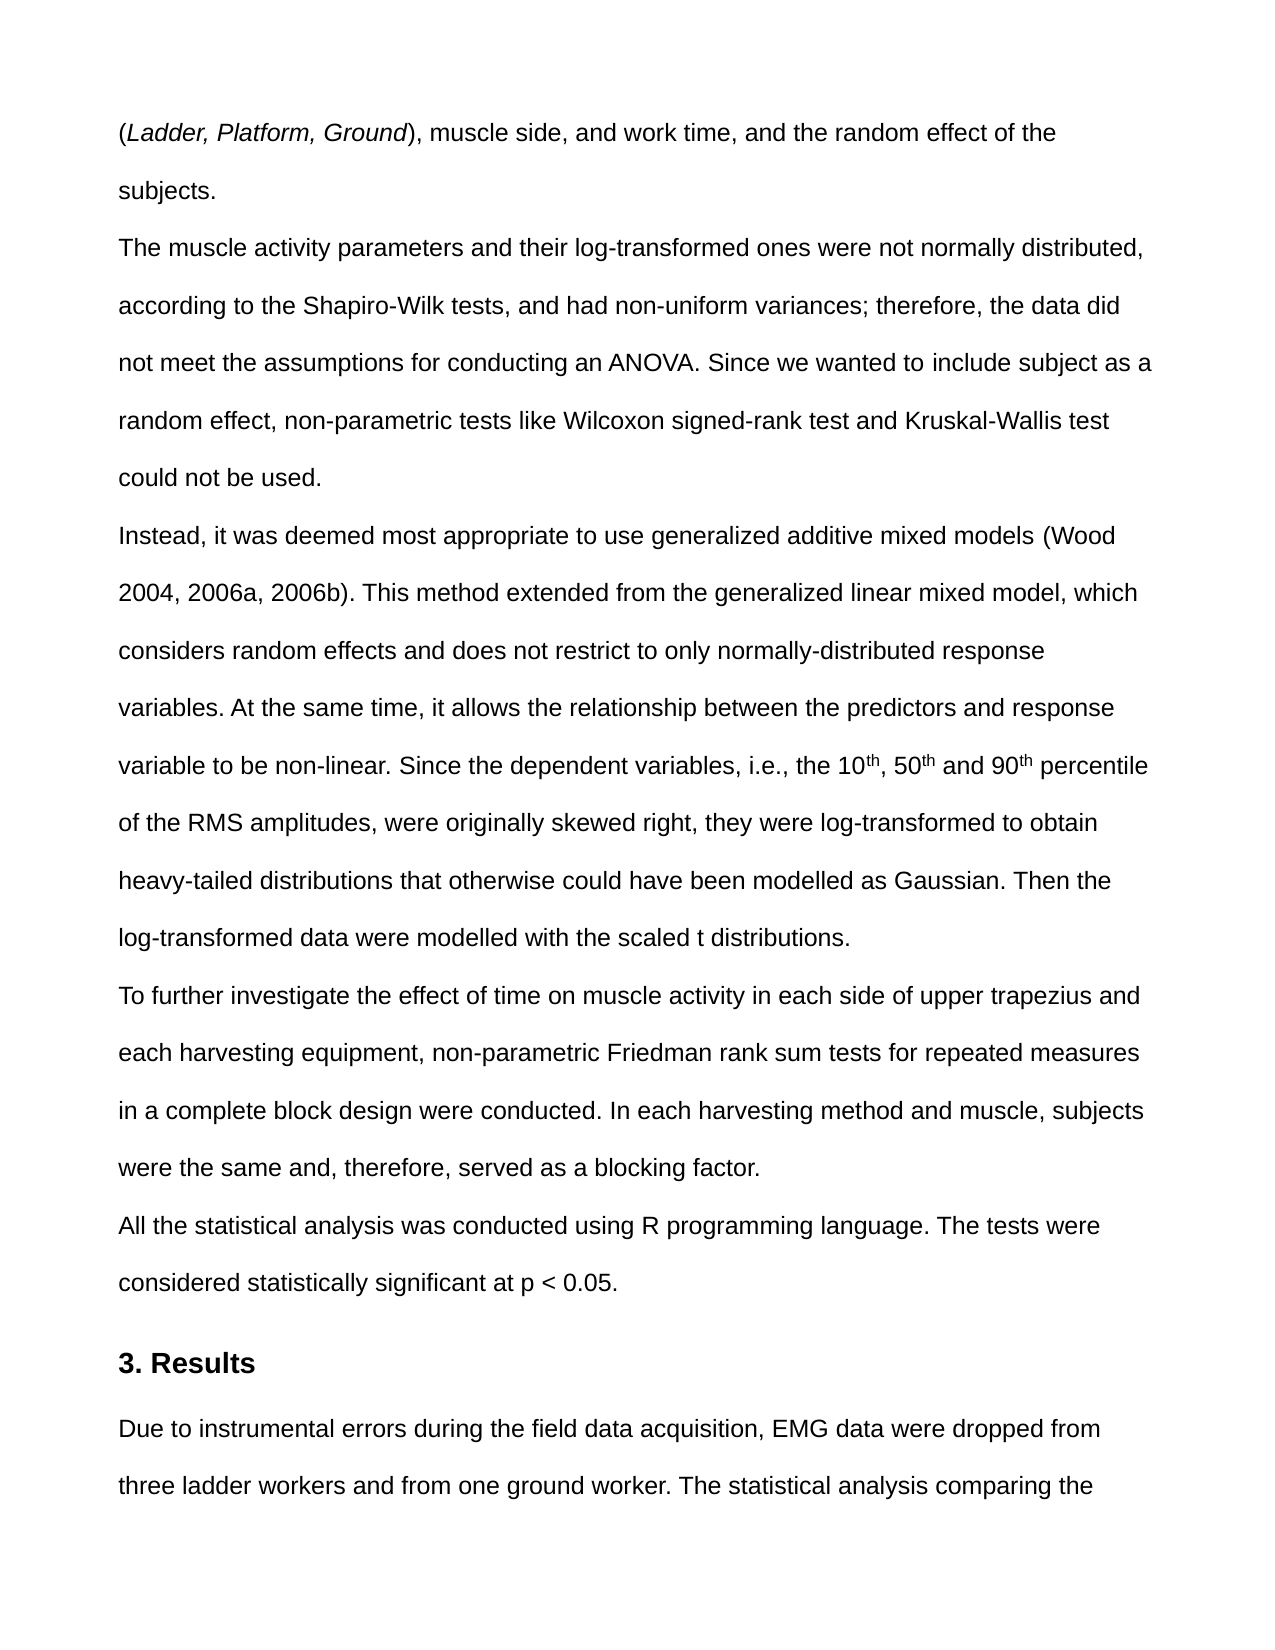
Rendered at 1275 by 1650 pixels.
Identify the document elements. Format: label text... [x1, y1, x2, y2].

subtitle 3. Results [118, 1346, 1157, 1380]
text The muscle activity parameters and their log-transformed ones were not normally distributed, according to the Shapiro-Wilk tests, and had non-uniform variances; therefore, the data did not meet the assumptions for conducting an ANOVA. Since we wanted to include subject as a random effect, non-parametric tests like Wilcoxon signed-rank test and Kruskal-Wallis test could not be used. [118, 233, 1157, 492]
text Due to instrumental errors during the field data acquisition, EMG data were dropped from three ladder workers and from one ground worker. The statistical analysis comparing the [118, 1413, 1157, 1500]
text All the statistical analysis was conducted using R programming language. The tests were considered statistically significant at p < 0.05. [118, 1211, 1157, 1297]
text Instead, it was deemed most appropriate to use generalized additive mixed models (Wood 2004, 2006a, 2006b). This method extended from the generalized linear mixed model, which considers random effects and does not restrict to only normally-distributed response variables. At the same time, it allows the relationship between the predictors and response variable to be non-linear. Since the dependent variables, i.e., the 10th, 50th and 90th percentile of the RMS amplitudes, were originally skewed right, they were log-transformed to obtain heavy-tailed distributions that otherwise could have been modelled as Gaussian. Then the log-transformed data were modelled with the scaled t distributions. [118, 521, 1157, 952]
text To further investigate the effect of time on muscle activity in each side of upper trapezius and each harvesting equipment, non-parametric Friedman rank sum tests for repeated measures in a complete block design were conducted. In each harvesting method and muscle, subjects were the same and, therefore, served as a blocking factor. [118, 981, 1157, 1182]
text (Ladder, Platform, Ground), muscle side, and work time, and the random effect of the subjects. [118, 118, 1157, 204]
